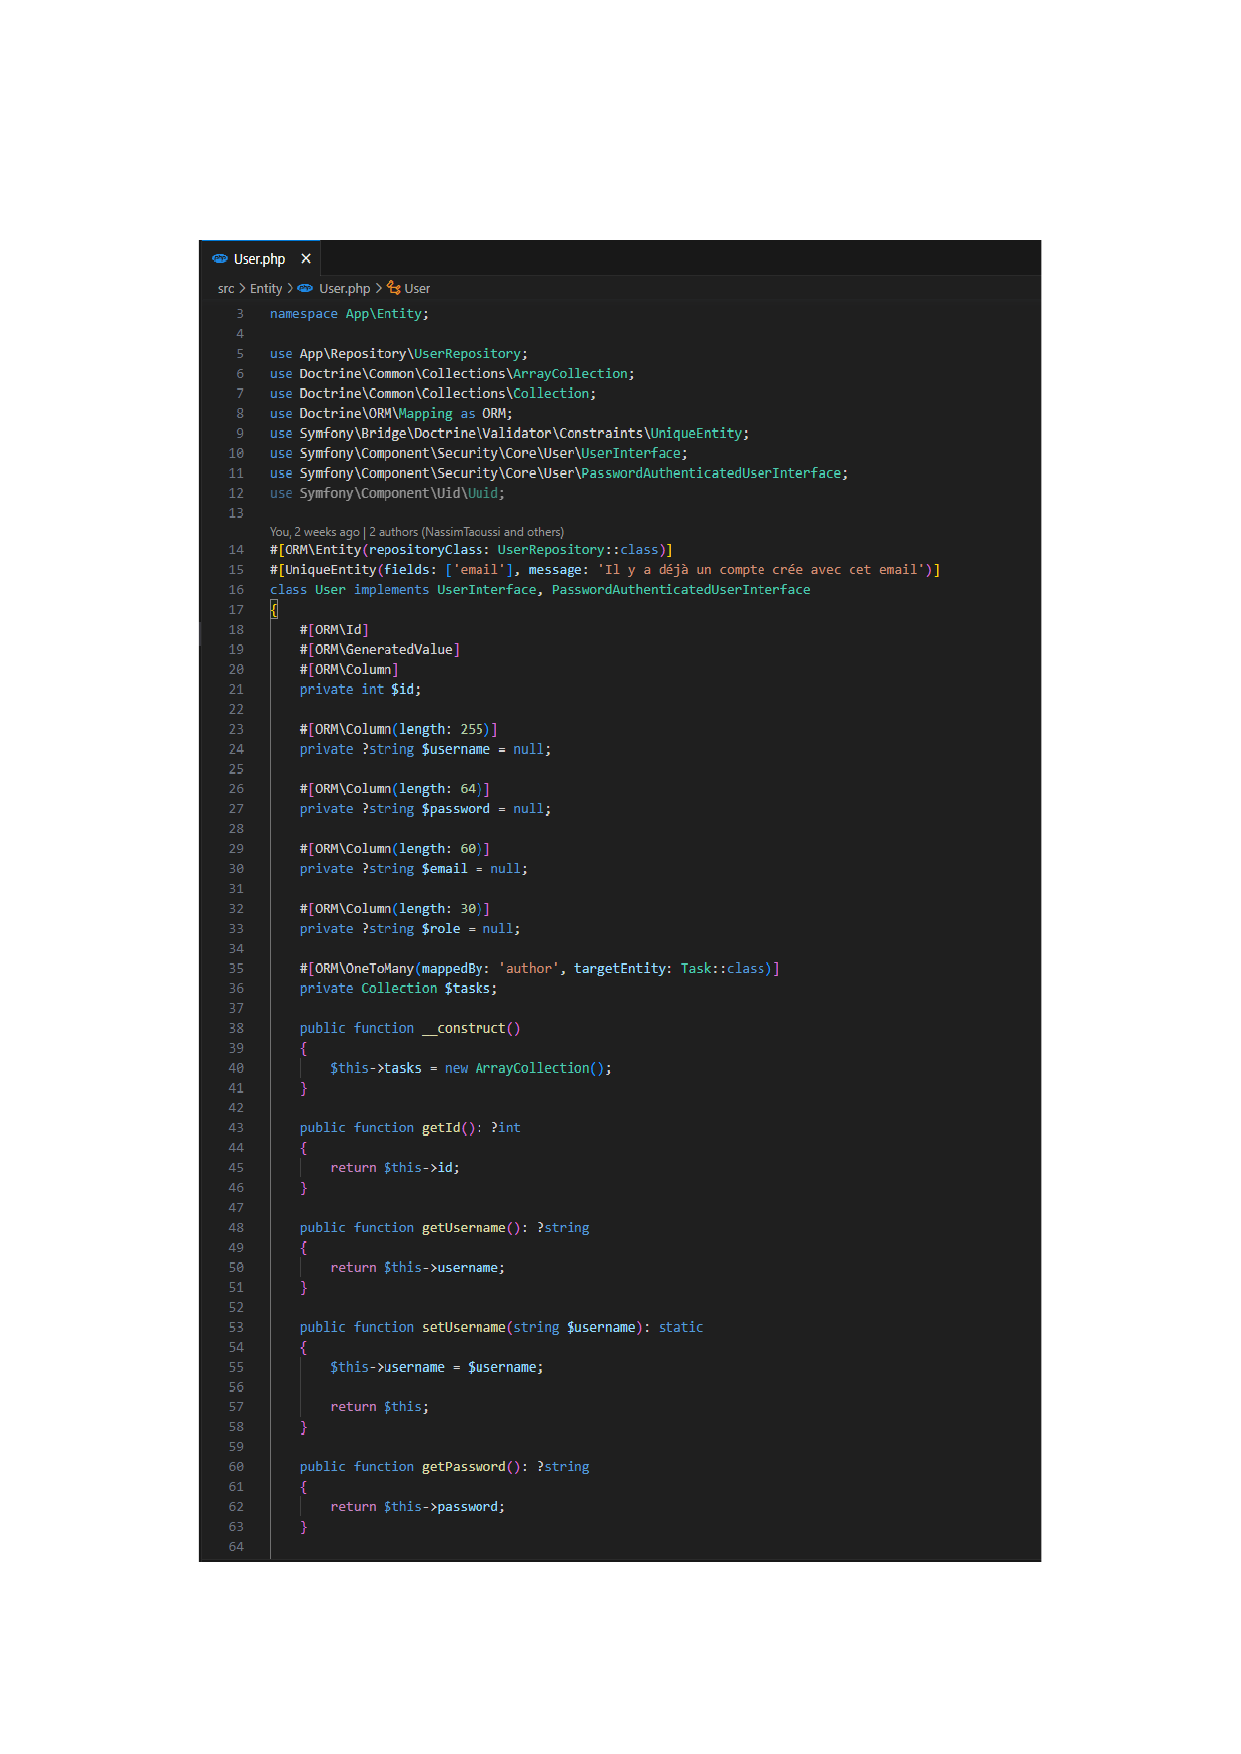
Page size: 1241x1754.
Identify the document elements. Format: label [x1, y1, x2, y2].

picture [198, 240, 1042, 1562]
